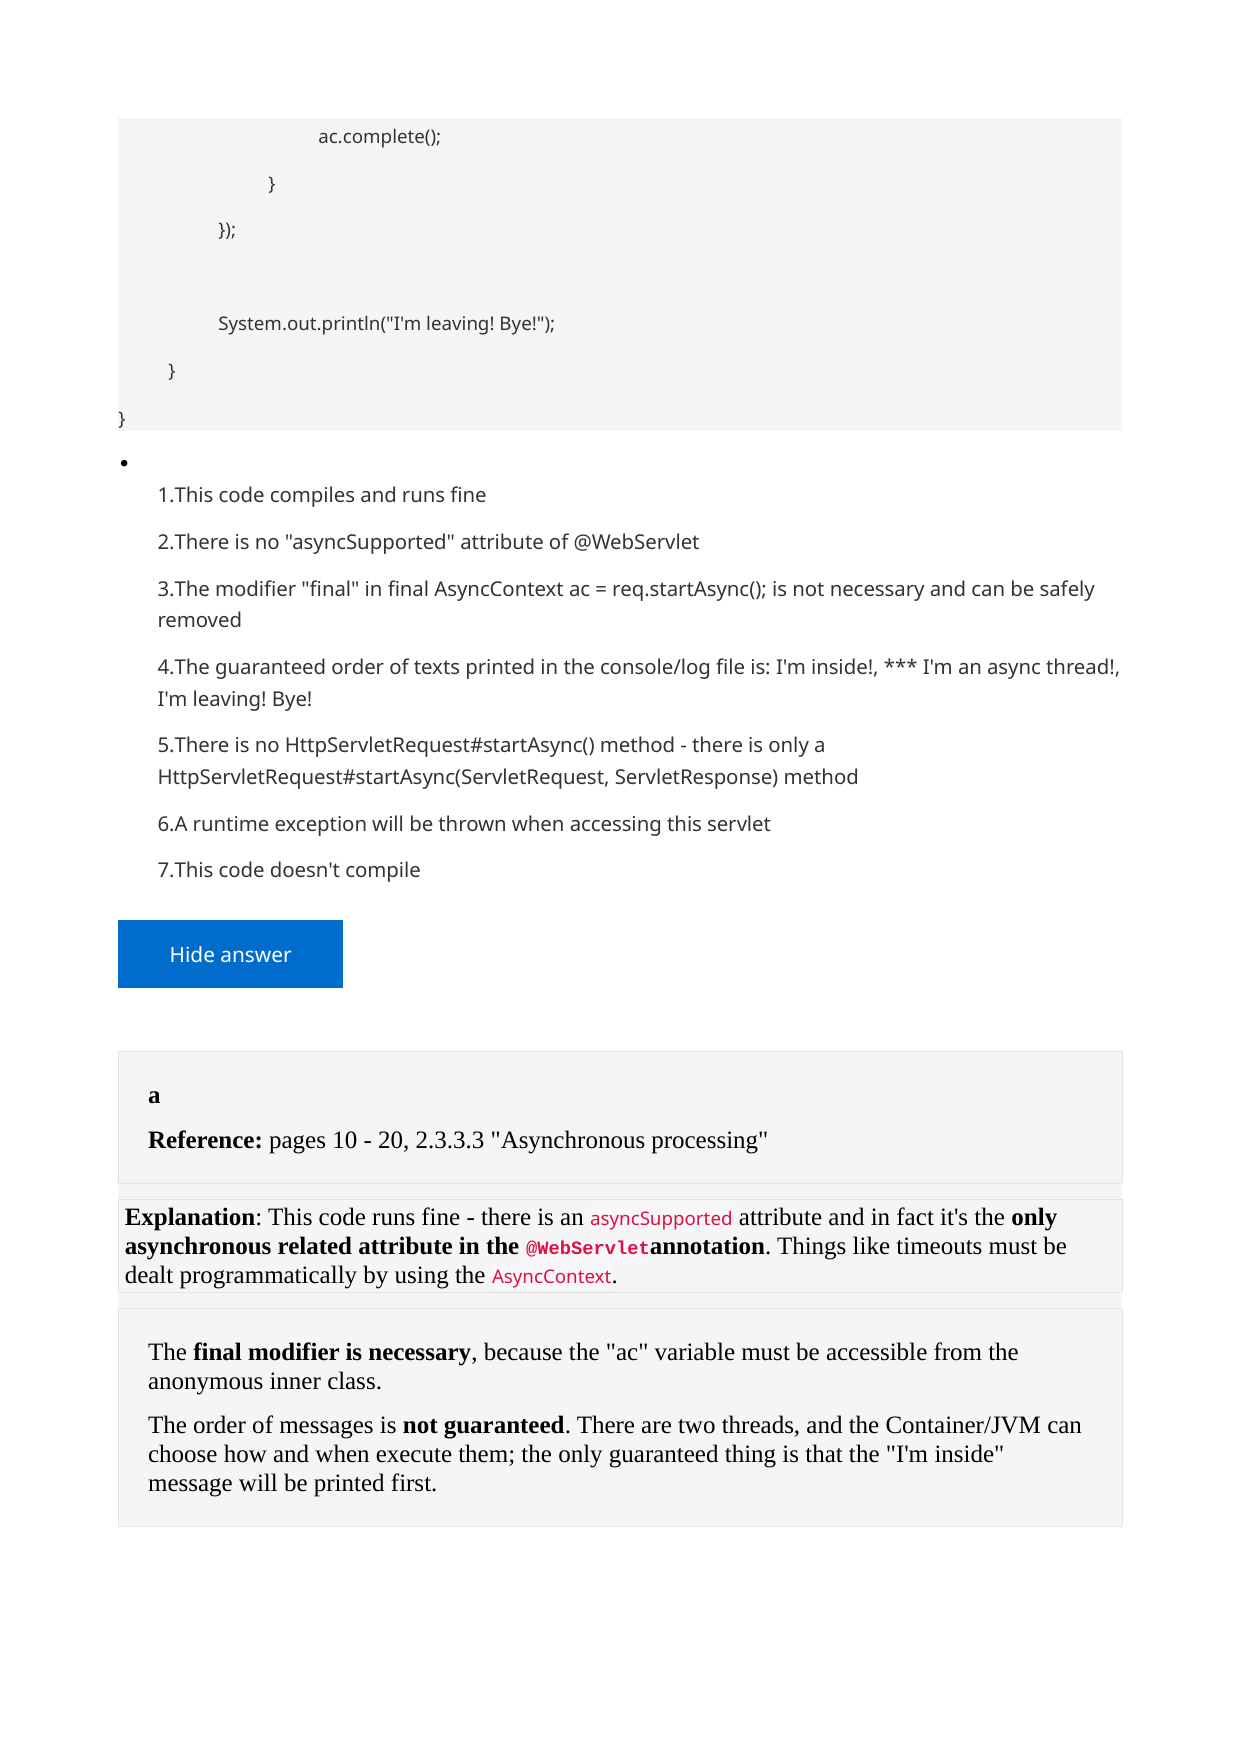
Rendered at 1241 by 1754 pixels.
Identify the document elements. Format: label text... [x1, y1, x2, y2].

text Reference: pages 10 - 20, 2.3.3.3 "Asynchronous processing" [119, 1095, 1122, 1183]
text a [119, 1052, 1122, 1095]
list There is no HttpServletRequest#startAsync() method - there is only a HttpServletRequest#startAsync(ServletRequest, ServletResponse) method [118, 727, 1122, 790]
list The modifier "final" in final AsyncContext ac = req.startAsync(); is not necessary and can be safely removed [118, 571, 1122, 634]
text } [118, 399, 1122, 431]
text } [118, 352, 1122, 384]
text } [118, 165, 1122, 196]
list This code doesn't compile [118, 852, 1122, 884]
text The order of messages is not guaranteed. There are two threads, and the Container/JVM can choose how and when execute them; the only guaranteed thing is that the "I'm inside" message will be printed first. [119, 1381, 1122, 1526]
text The final modifier is necessary, because the "ac" variable must be accessible from the anonymous inner class. [119, 1309, 1122, 1381]
text Explanation: This code runs fine - there is an asyncSupported attribute and in fact it's the only asynchronous related attribute in the @WebServletannotation. Things like timeouts must be dealt programmatically by using the AsyncContext. [119, 1200, 1122, 1292]
list A runtime exception will be thrown when accessing this servlet [118, 806, 1122, 837]
list The guaranteed order of texts printed in the console/log file is: I'm inside!, *** I'm an async thread!, I'm leaving! Bye! [118, 649, 1122, 712]
list This code compiles and runs fine [118, 477, 1122, 509]
text System.out.println("I'm leaving! Bye!"); [118, 306, 1122, 337]
list There is no "asyncSupported" attribute of @WebServlet [118, 524, 1122, 556]
text }); [118, 212, 1122, 243]
text ac.complete(); [118, 118, 1122, 149]
